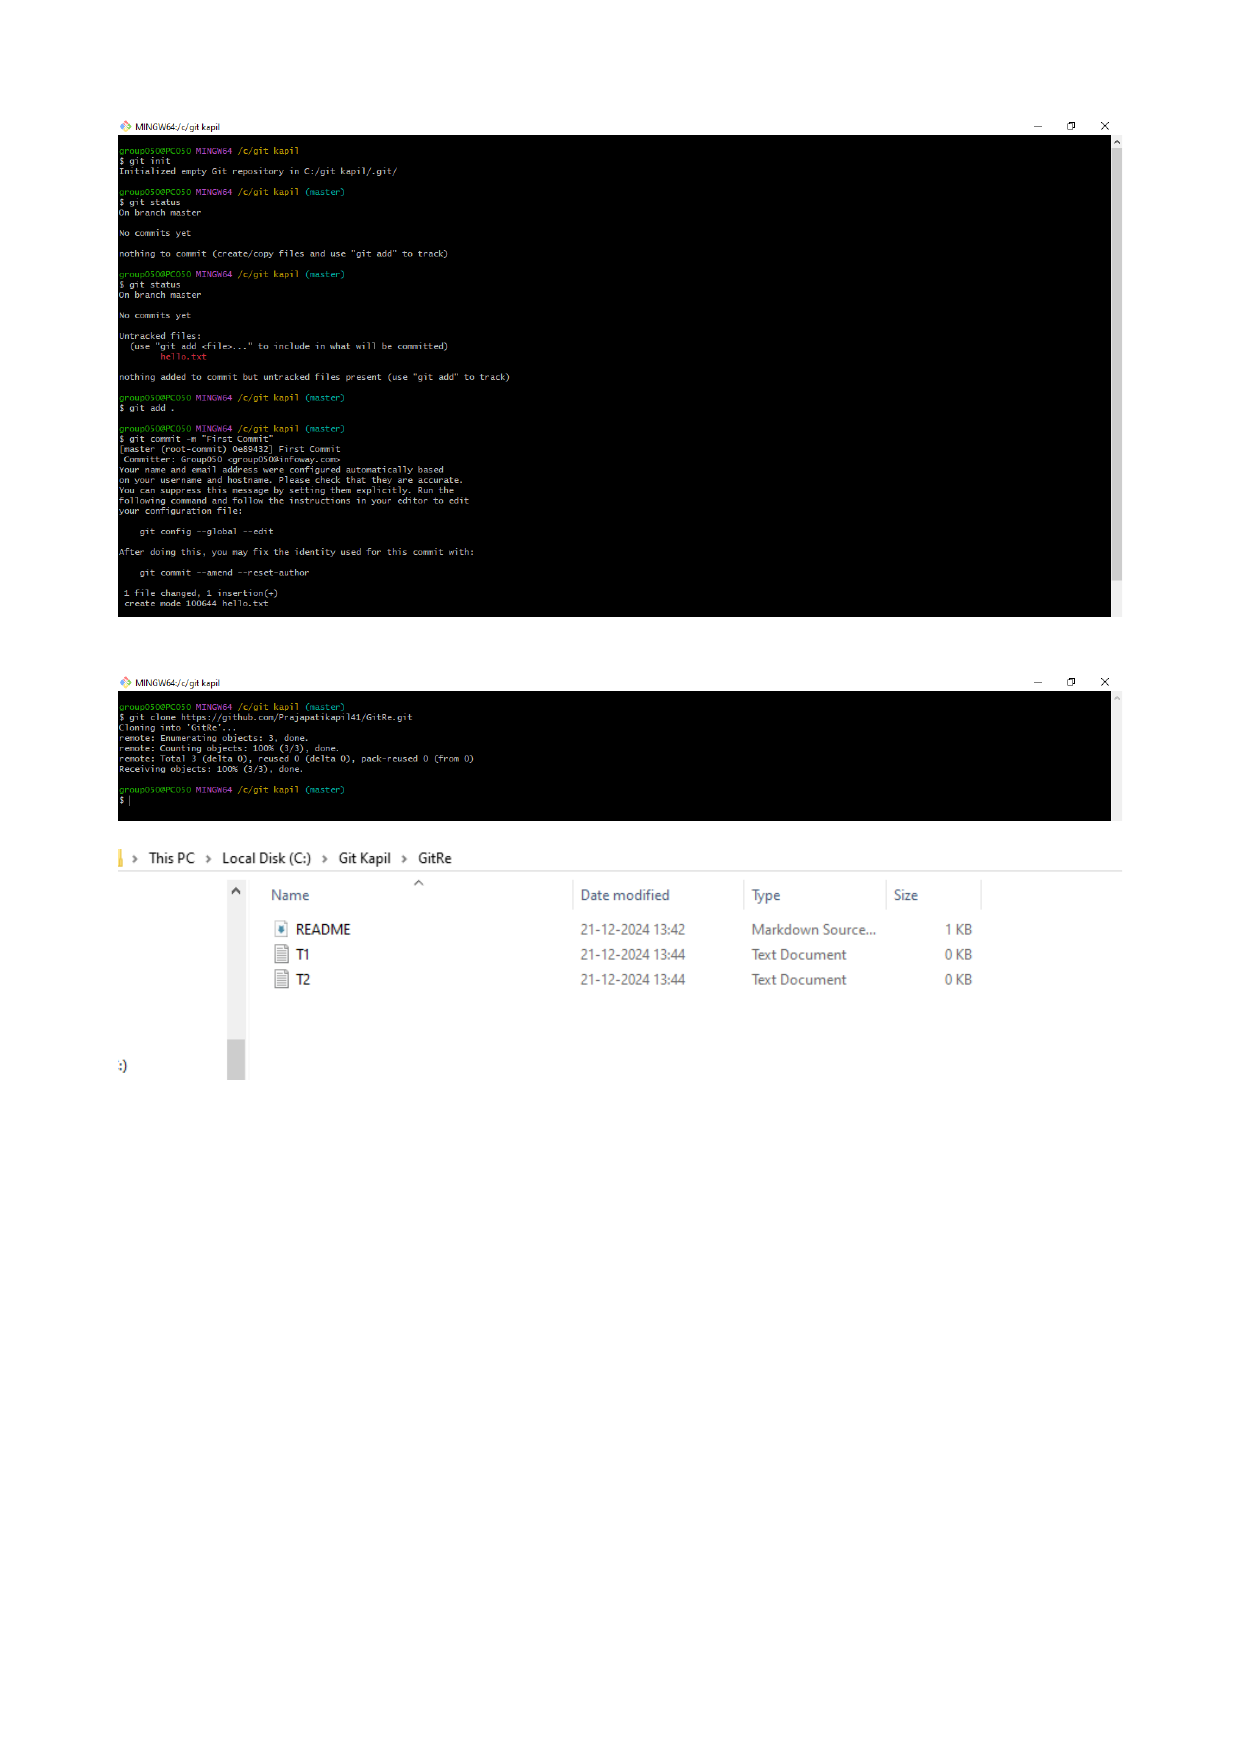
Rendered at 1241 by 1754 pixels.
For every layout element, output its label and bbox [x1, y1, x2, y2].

picture [118, 118, 1123, 617]
picture [118, 674, 1123, 821]
picture [118, 849, 1123, 1080]
